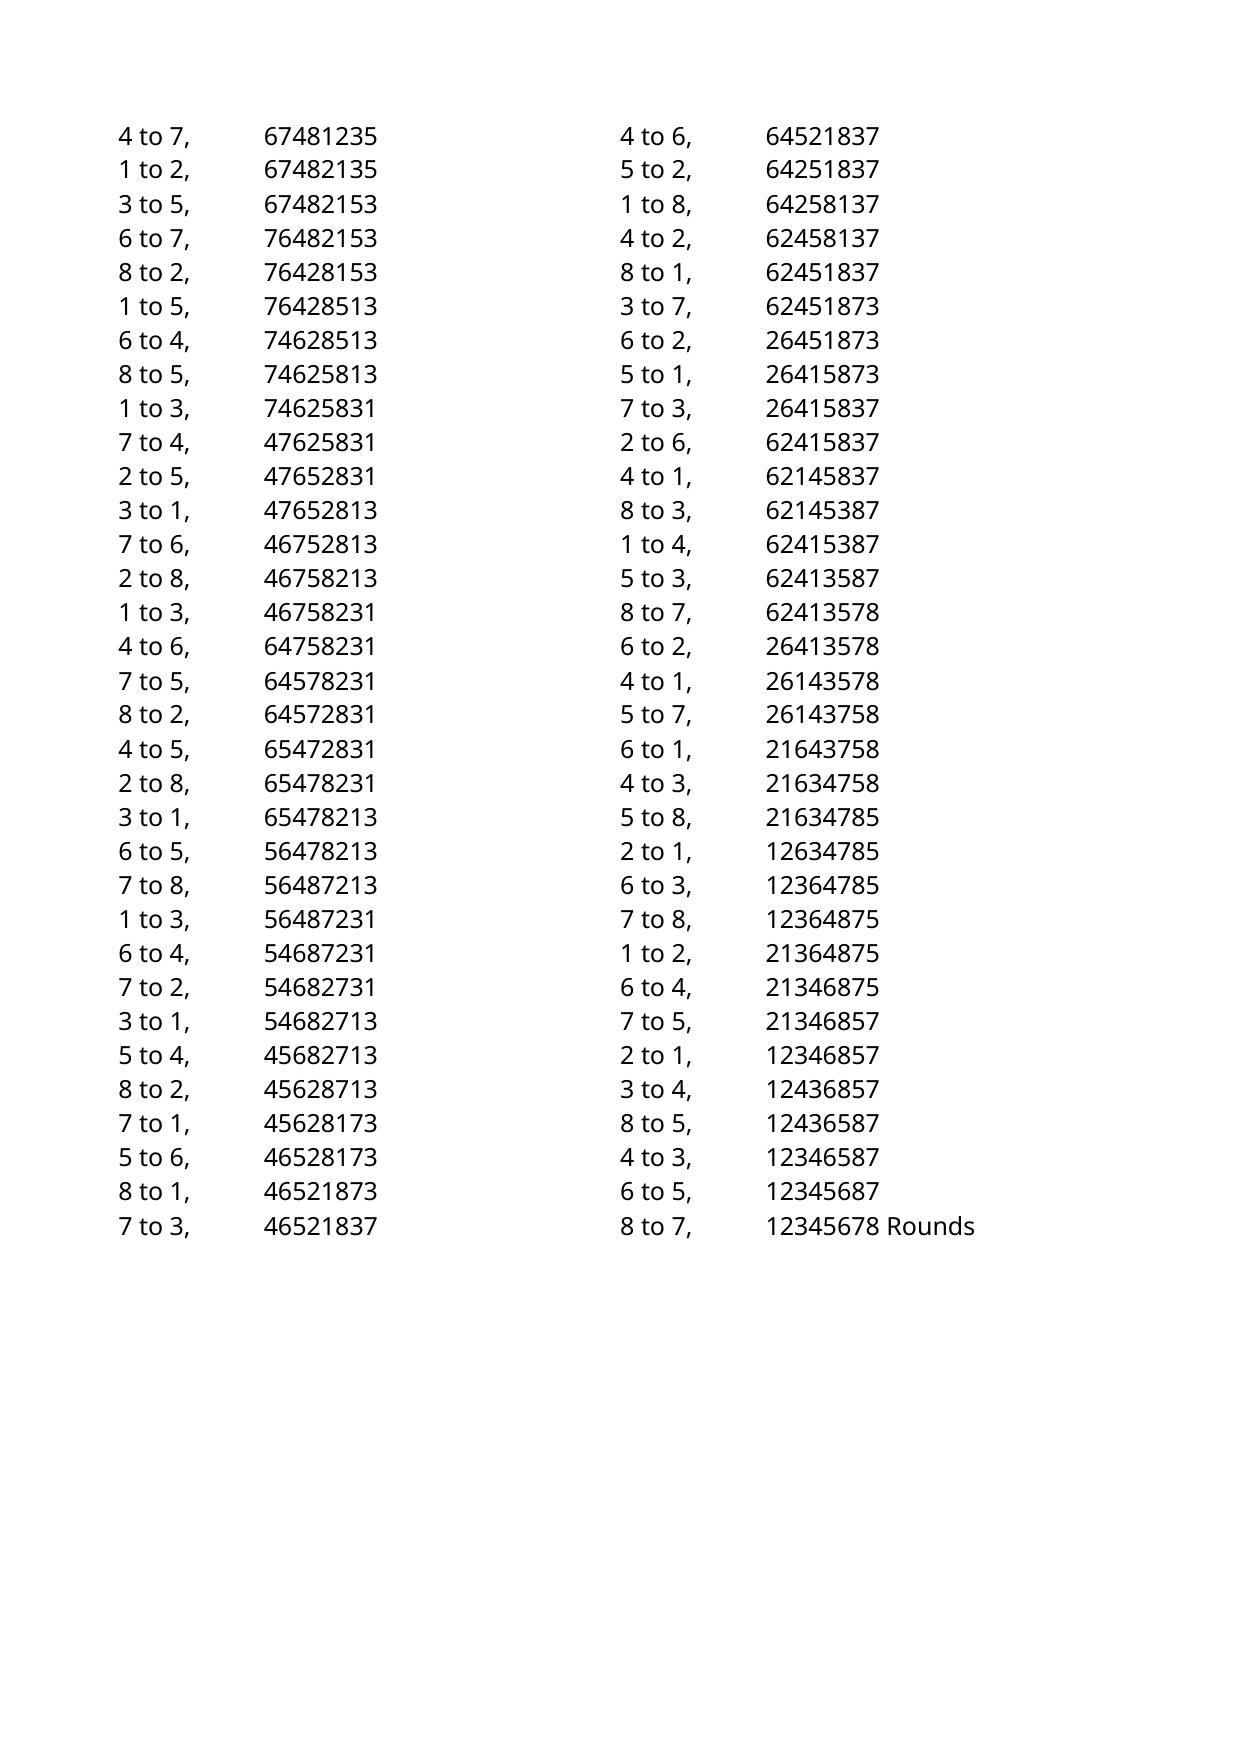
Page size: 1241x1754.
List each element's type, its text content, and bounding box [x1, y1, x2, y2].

text 3 to 1, 65478213 [118, 799, 620, 833]
text 4 to 6, 64758231 [118, 629, 620, 663]
text 1 to 8, 64258137 [620, 186, 1122, 220]
text 4 to 6, 64521837 [620, 118, 1122, 152]
text 7 to 2, 54682731 [118, 970, 620, 1004]
text 4 to 1, 26143578 [620, 663, 1122, 697]
text 7 to 4, 47625831 [118, 425, 620, 459]
text 7 to 5, 21346857 [620, 1004, 1122, 1038]
text 4 to 2, 62458137 [620, 220, 1122, 254]
text 4 to 3, 12346587 [620, 1140, 1122, 1174]
text 6 to 3, 12364785 [620, 867, 1122, 902]
text 5 to 3, 62413587 [620, 561, 1122, 595]
text 5 to 1, 26415873 [620, 357, 1122, 391]
text 3 to 4, 12436857 [620, 1072, 1122, 1106]
text 2 to 1, 12346857 [620, 1038, 1122, 1072]
text 7 to 3, 26415837 [620, 391, 1122, 425]
text 5 to 8, 21634785 [620, 799, 1122, 833]
text 8 to 3, 62145387 [620, 493, 1122, 527]
text 8 to 5, 12436587 [620, 1106, 1122, 1140]
text 7 to 5, 64578231 [118, 663, 620, 697]
text 6 to 4, 74628513 [118, 322, 620, 357]
text 5 to 7, 26143758 [620, 697, 1122, 731]
text 1 to 3, 46758231 [118, 595, 620, 629]
text 8 to 7, 62413578 [620, 595, 1122, 629]
text 7 to 1, 45628173 [118, 1106, 620, 1140]
text 6 to 4, 54687231 [118, 936, 620, 970]
text 7 to 8, 56487213 [118, 867, 620, 902]
text 3 to 7, 62451873 [620, 288, 1122, 322]
text 8 to 1, 46521873 [118, 1174, 620, 1208]
text 8 to 5, 74625813 [118, 357, 620, 391]
text 6 to 7, 76482153 [118, 220, 620, 254]
text 6 to 2, 26413578 [620, 629, 1122, 663]
text 1 to 5, 76428513 [118, 288, 620, 322]
text 8 to 2, 45628713 [118, 1072, 620, 1106]
text 4 to 3, 21634758 [620, 765, 1122, 799]
text 8 to 7, 12345678 Rounds [620, 1208, 1122, 1242]
text 1 to 2, 21364875 [620, 936, 1122, 970]
text 2 to 5, 47652831 [118, 459, 620, 493]
text 3 to 1, 54682713 [118, 1004, 620, 1038]
text 2 to 1, 12634785 [620, 833, 1122, 867]
text 2 to 8, 46758213 [118, 561, 620, 595]
text 6 to 1, 21643758 [620, 731, 1122, 765]
text 4 to 5, 65472831 [118, 731, 620, 765]
text 2 to 8, 65478231 [118, 765, 620, 799]
text 7 to 6, 46752813 [118, 527, 620, 561]
text 5 to 2, 64251837 [620, 152, 1122, 186]
text 6 to 4, 21346875 [620, 970, 1122, 1004]
text 5 to 6, 46528173 [118, 1140, 620, 1174]
text 3 to 5, 67482153 [118, 186, 620, 220]
text 3 to 1, 47652813 [118, 493, 620, 527]
text 7 to 3, 46521837 [118, 1208, 620, 1242]
text 6 to 5, 12345687 [620, 1174, 1122, 1208]
text 8 to 1, 62451837 [620, 254, 1122, 288]
text 1 to 2, 67482135 [118, 152, 620, 186]
text 1 to 3, 56487231 [118, 902, 620, 936]
text 1 to 3, 74625831 [118, 391, 620, 425]
text 5 to 4, 45682713 [118, 1038, 620, 1072]
text 2 to 6, 62415837 [620, 425, 1122, 459]
text 8 to 2, 64572831 [118, 697, 620, 731]
text 7 to 8, 12364875 [620, 902, 1122, 936]
text 8 to 2, 76428153 [118, 254, 620, 288]
text 4 to 1, 62145837 [620, 459, 1122, 493]
text 6 to 5, 56478213 [118, 833, 620, 867]
text 4 to 7, 67481235 [118, 118, 620, 152]
text 6 to 2, 26451873 [620, 322, 1122, 357]
text 1 to 4, 62415387 [620, 527, 1122, 561]
